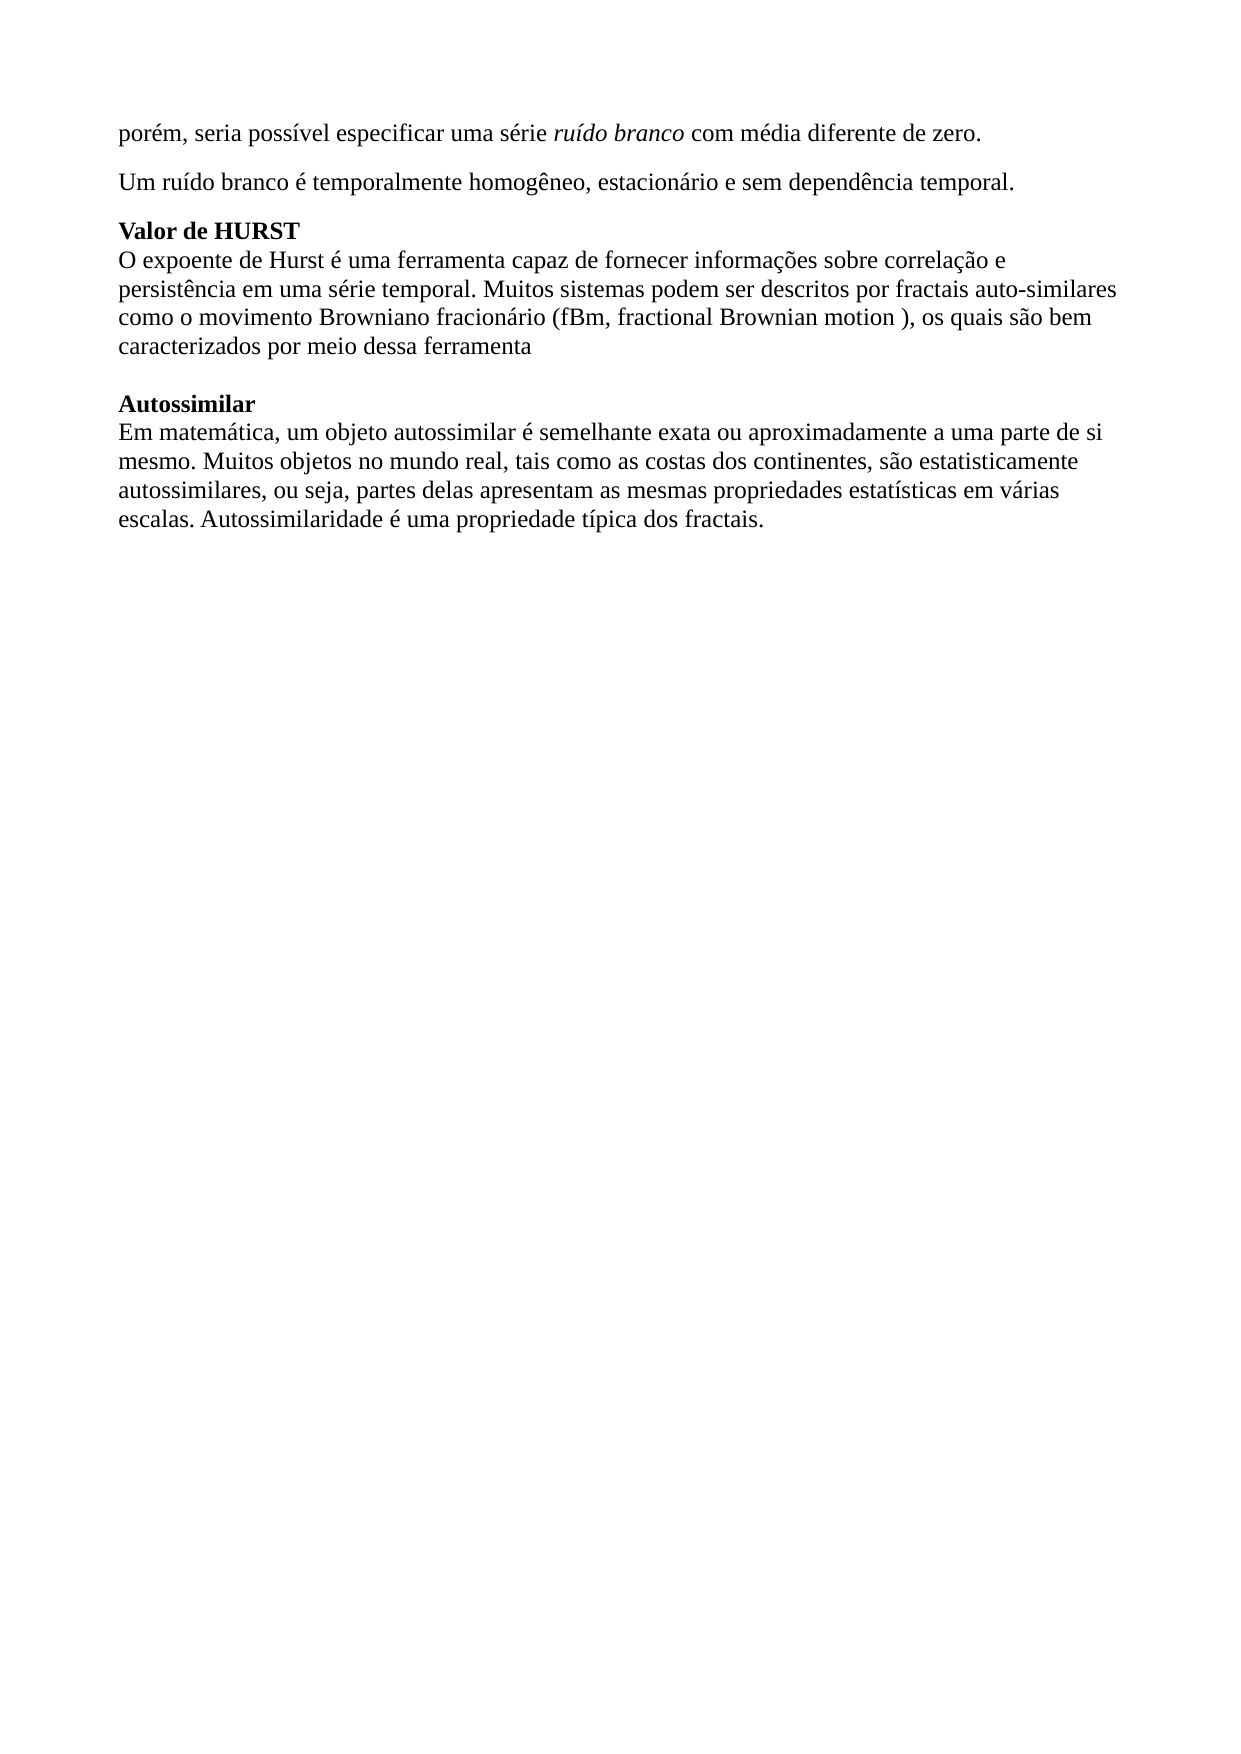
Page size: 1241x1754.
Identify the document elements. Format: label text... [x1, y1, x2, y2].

text O expoente de Hurst é uma ferramenta capaz de fornecer informações sobre correlação e persistência em uma série temporal. Muitos sistemas podem ser descritos por fractais auto-similares como o movimento Browniano fracionário (fBm, fractional Brownian motion ), os quais são bem caracterizados por meio dessa ferramenta [118, 245, 1122, 360]
text Em matemática, um objeto autossimilar é semelhante exata ou aproximadamente a uma parte de si mesmo. Muitos objetos no mundo real, tais como as costas dos continentes, são estatisticamente autossimilares, ou seja, partes delas apresentam as mesmas propriedades estatísticas em várias escalas. Autossimilaridade é uma propriedade típica dos fractais. [118, 417, 1122, 532]
text porém, seria possível especificar uma série ruído branco com média diferente de zero. [118, 118, 1122, 147]
text Um ruído branco é temporalmente homogêneo, estacionário e sem dependência temporal. [118, 167, 1122, 196]
text Valor de HURST [118, 216, 1122, 245]
text Autossimilar [118, 389, 1122, 417]
